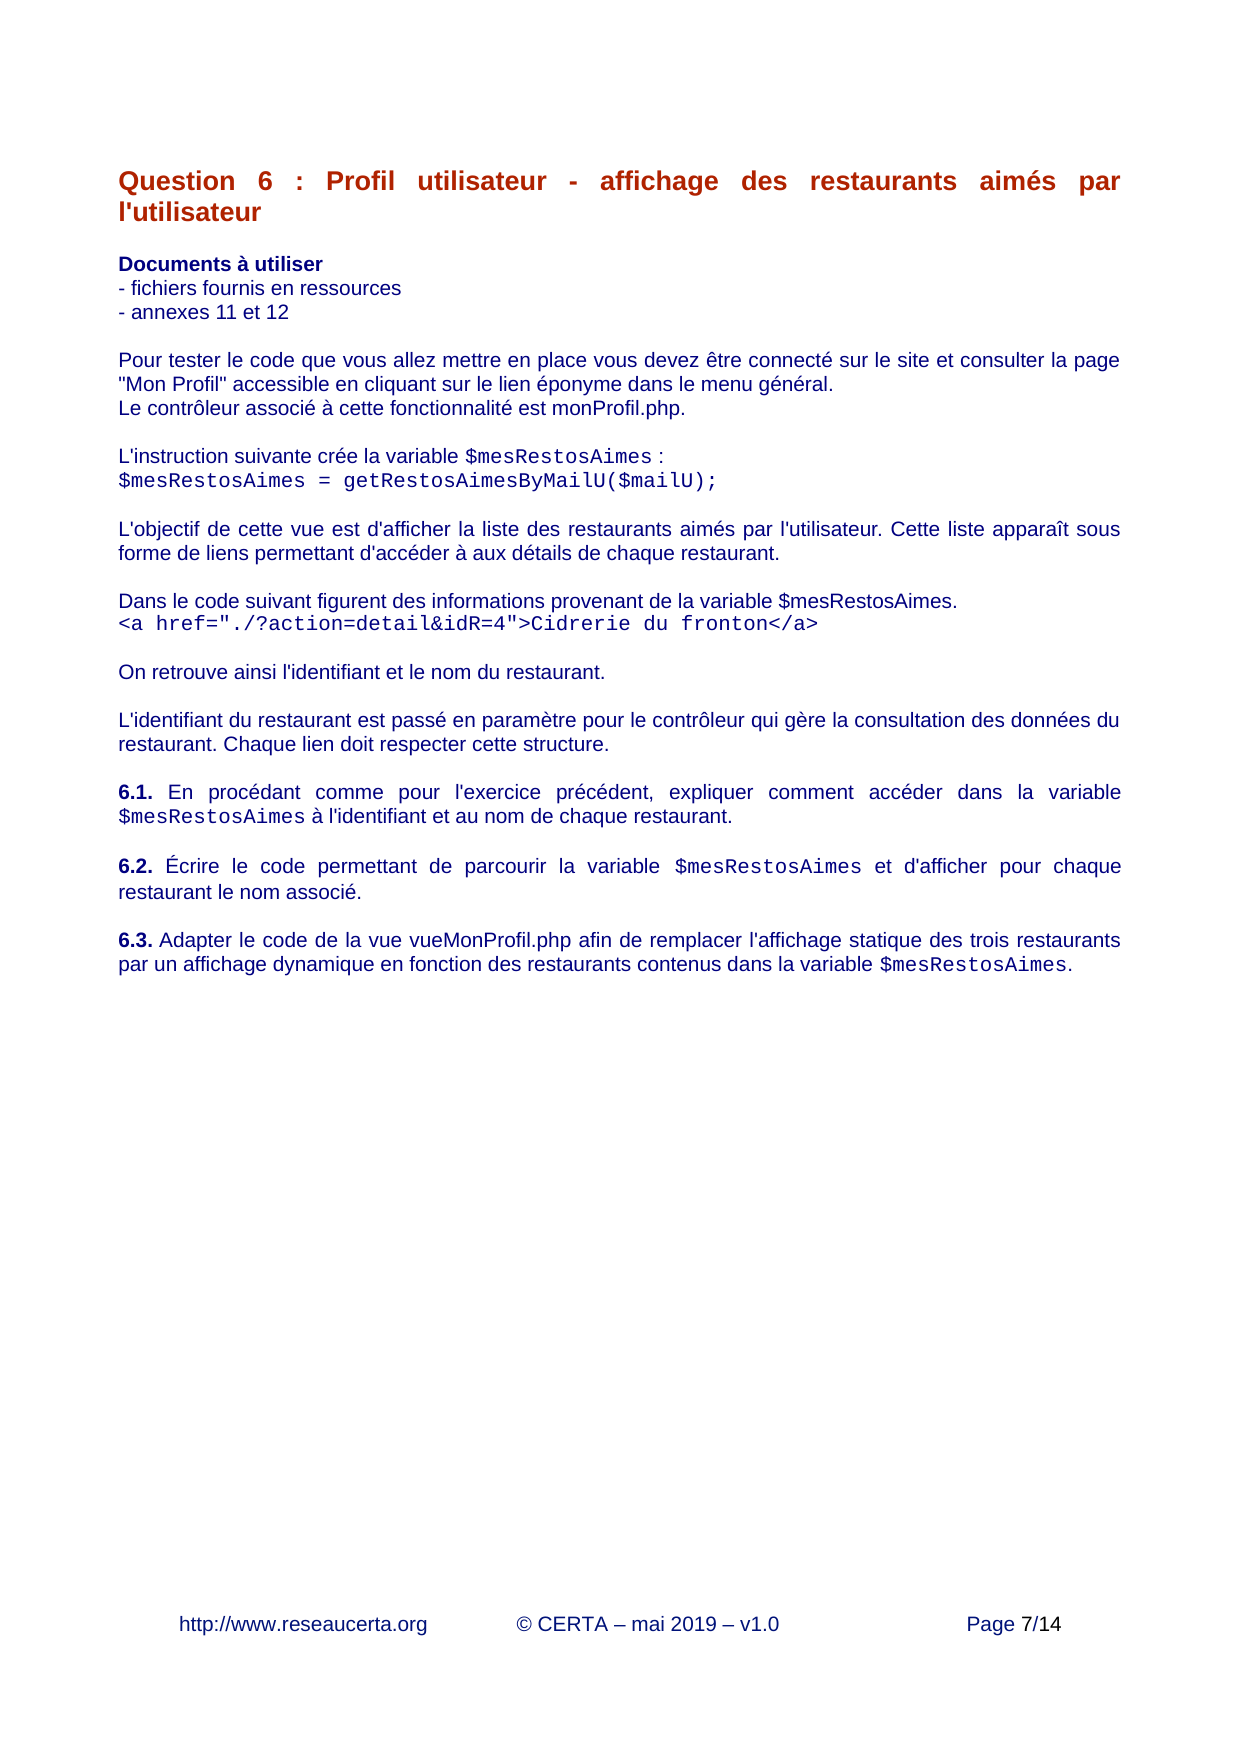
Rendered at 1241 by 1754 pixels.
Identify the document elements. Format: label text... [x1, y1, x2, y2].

text Le contrôleur associé à cette fonctionnalité est monProfil.php. [118, 396, 1122, 420]
text Documents à utiliser [118, 252, 1122, 276]
text - annexes 11 et 12 [118, 300, 1122, 324]
text L'instruction suivante crée la variable $mesRestosAimes : [118, 444, 1122, 470]
text L'identifiant du restaurant est passé en paramètre pour le contrôleur qui gère la consultation des données du restaurant. Chaque lien doit respecter cette structure. [118, 708, 1122, 756]
text $mesRestosAimes = getRestosAimesByMailU($mailU); [118, 470, 1122, 493]
text 6.2. Écrire le code permettant de parcourir la variable $mesRestosAimes et d'afficher pour chaque restaurant le nom associé. [118, 854, 1122, 903]
text On retrouve ainsi l'identifiant et le nom du restaurant. [118, 660, 1122, 684]
text <a href="./?action=detail&idR=4">Cidrerie du fronton</a> [118, 613, 1122, 636]
text Pour tester le code que vous allez mettre en place vous devez être connecté sur le site et consulter la page "Mon Profil" accessible en cliquant sur le lien éponyme dans le menu général. [118, 348, 1122, 396]
text 6.3. Adapter le code de la vue vueMonProfil.php afin de remplacer l'affichage statique des trois restaurants par un affichage dynamique en fonction des restaurants contenus dans la variable $mesRestosAimes. [118, 927, 1122, 977]
text 6.1. En procédant comme pour l'exercice précédent, expliquer comment accéder dans la variable $mesRestosAimes à l'identifiant et au nom de chaque restaurant. [118, 780, 1122, 830]
text Dans le code suivant figurent des informations provenant de la variable $mesRestosAimes. [118, 589, 1122, 613]
text Question 6 : Profil utilisateur - affichage des restaurants aimés par l'utilisateur [118, 165, 1122, 227]
text - fichiers fournis en ressources [118, 276, 1122, 300]
text L'objectif de cette vue est d'afficher la liste des restaurants aimés par l'utilisateur. Cette liste apparaît sous forme de liens permettant d'accéder à aux détails de chaque restaurant. [118, 517, 1122, 565]
